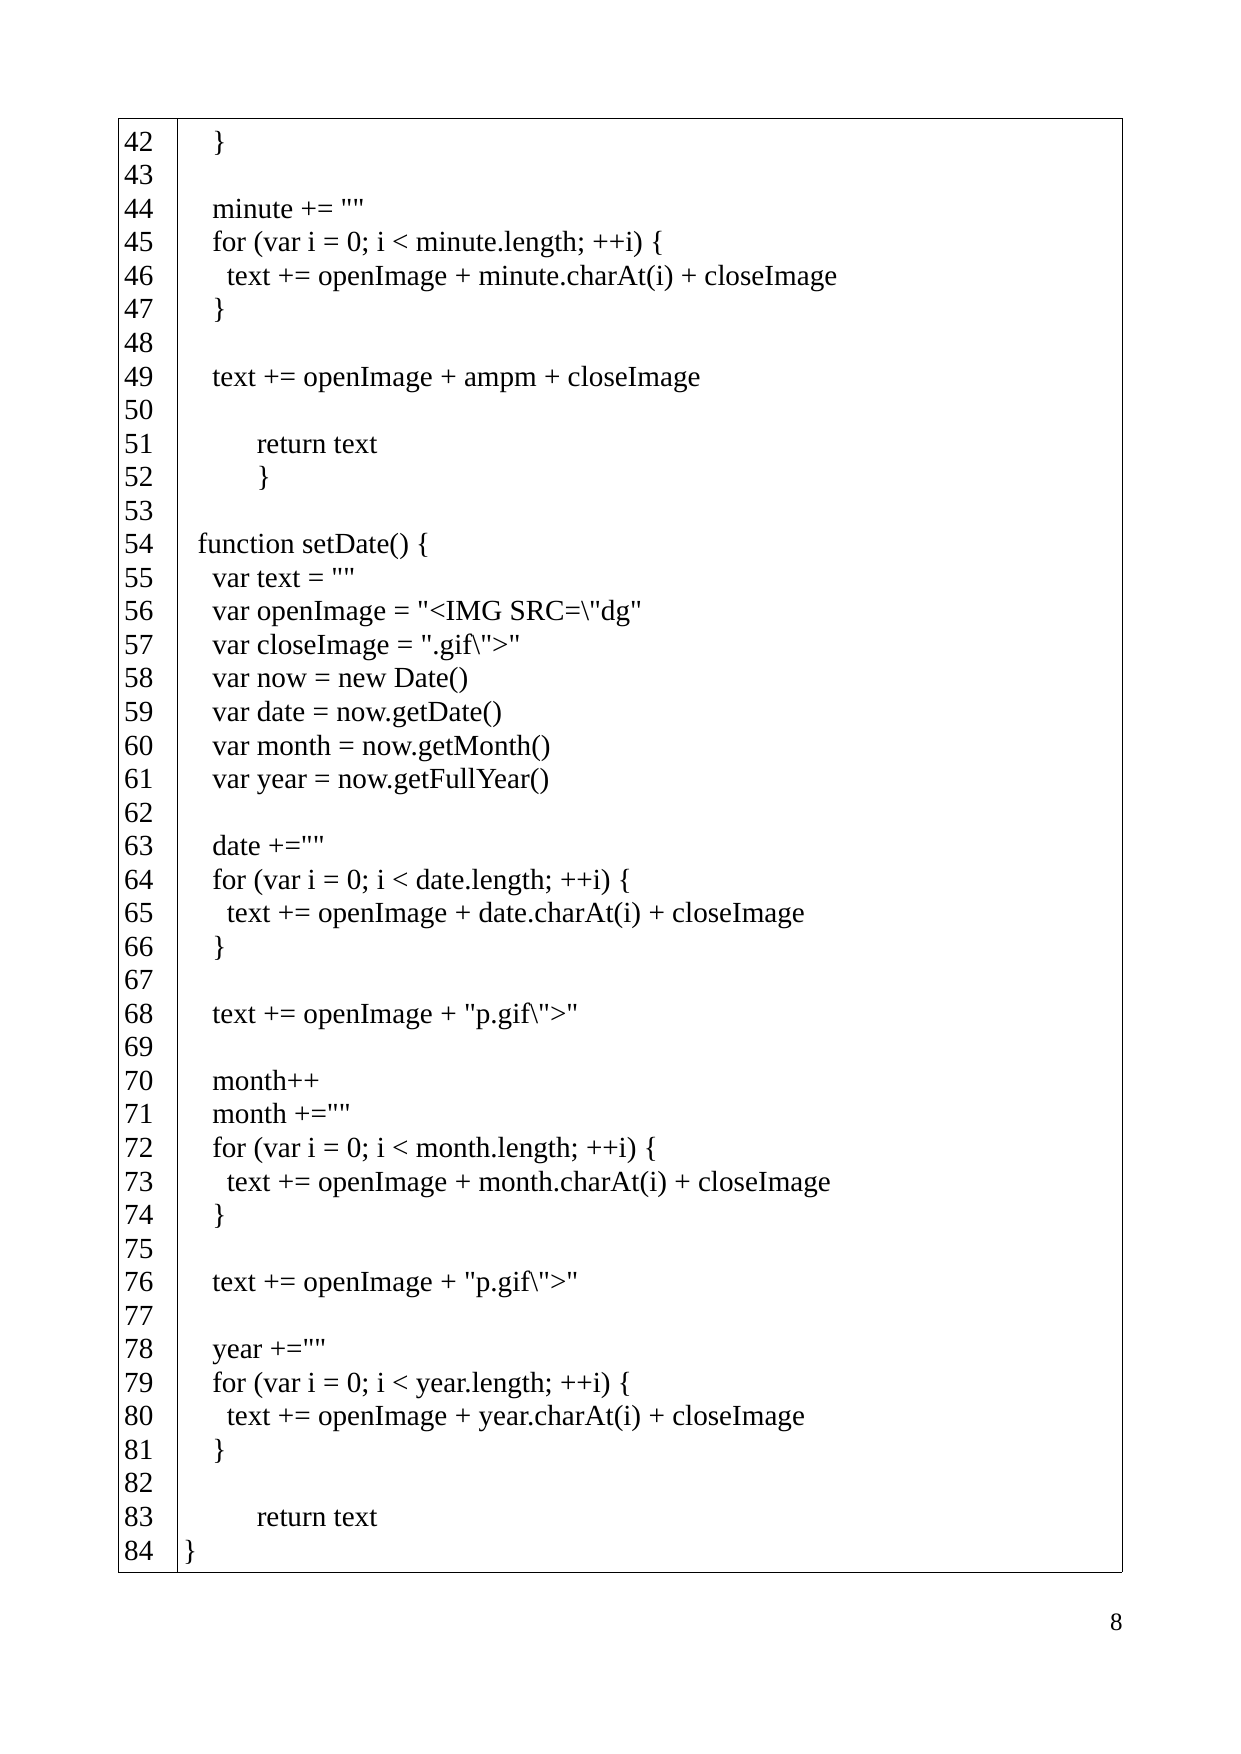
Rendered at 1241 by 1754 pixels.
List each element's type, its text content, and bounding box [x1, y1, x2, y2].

table_header } minute += "" for (var i = 0; i < minute.length; ++i) { text += openImage + minute.charAt(i) + closeImage } text += openImage + ampm + closeImage return text } function setDate() { var text = "" var openImage = "<IMG SRC=\"dg" var closeImage = ".gif\">" var now = new Date() var date = now.getDate() var month = now.getMonth() var year = now.getFullYear() date +="" for (var i = 0; i < date.length; ++i) { text += openImage + date.charAt(i) + closeImage } text += openImage + "p.gif\">" month++ month +="" for (var i = 0; i < month.length; ++i) { text += openImage + month.charAt(i) + closeImage } text += openImage + "p.gif\">" year +="" for (var i = 0; i < year.length; ++i) { text += openImage + year.charAt(i) + closeImage } return text } [178, 119, 1122, 1572]
table_header 42 43 44 45 46 47 48 49 50 51 52 53 54 55 56 57 58 59 60 61 62 63 64 65 66 67 68 69 70 71 72 73 74 75 76 77 78 79 80 81 82 83 84 [119, 119, 177, 1572]
